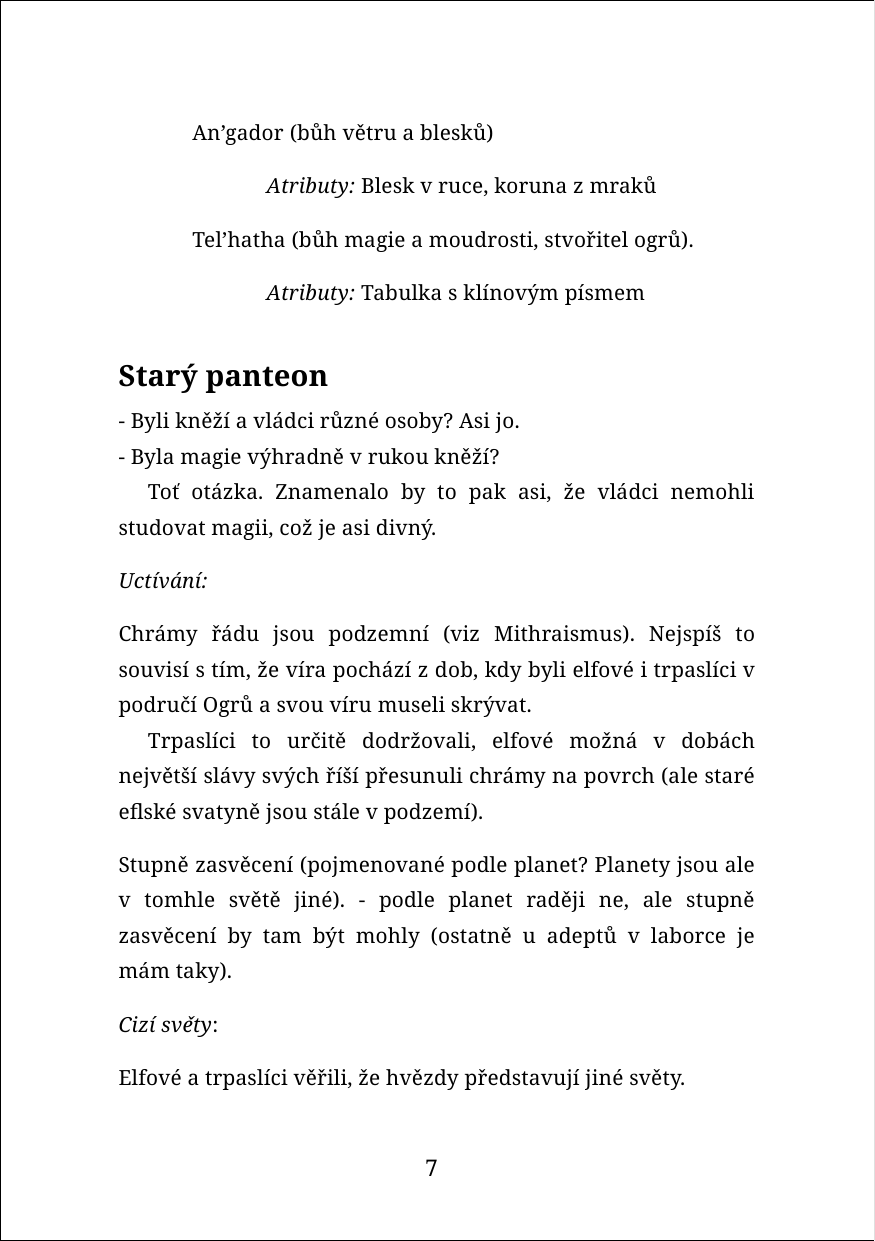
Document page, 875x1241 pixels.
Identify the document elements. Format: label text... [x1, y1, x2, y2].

text Atributy: Tabulka s klínovým písmem [118, 278, 756, 306]
text Atributy: Blesk v ruce, koruna z mraků [118, 171, 756, 200]
text Chrámy řádu jsou podzemní (viz Mithraismus). Nejspíš to souvisí s tím, že víra pochází z dob, kdy byli elfové i trpaslíci v područí Ogrů a svou víru museli skrývat. Trpaslíci to určitě dodržovali, elfové možná v dobách největší slávy svých říší přesunuli chrámy na povrch (ale staré eflské svatyně jsou stále v podzemí). [118, 619, 756, 825]
text Elfové a trpaslíci věřili, že hvězdy představují jiné světy. [118, 1063, 756, 1092]
text Cizí světy: [118, 1010, 756, 1038]
text - Byli kněží a vládci různé osoby? Asi jo. - Byla magie výhradně v rukou kněží? Toť otázka. Znamenalo by to pak asi, že vládci nemohli studovat magii, což je asi divný. [118, 406, 756, 541]
text Stupně zasvěcení (pojmenované podle planet? Planety jsou ale v tomhle světě jiné). - podle planet raději ne, ale stupně zasvěcení by tam být mohly (ostatně u adeptů v laborce je mám taky). [118, 850, 756, 985]
text An’gador (bůh větru a blesků) [118, 118, 756, 147]
text Uctívání: [118, 566, 756, 594]
text Tel’hatha (bůh magie a moudrosti, stvořitel ogrů). [118, 225, 756, 253]
subtitle Starý panteon [118, 355, 756, 394]
